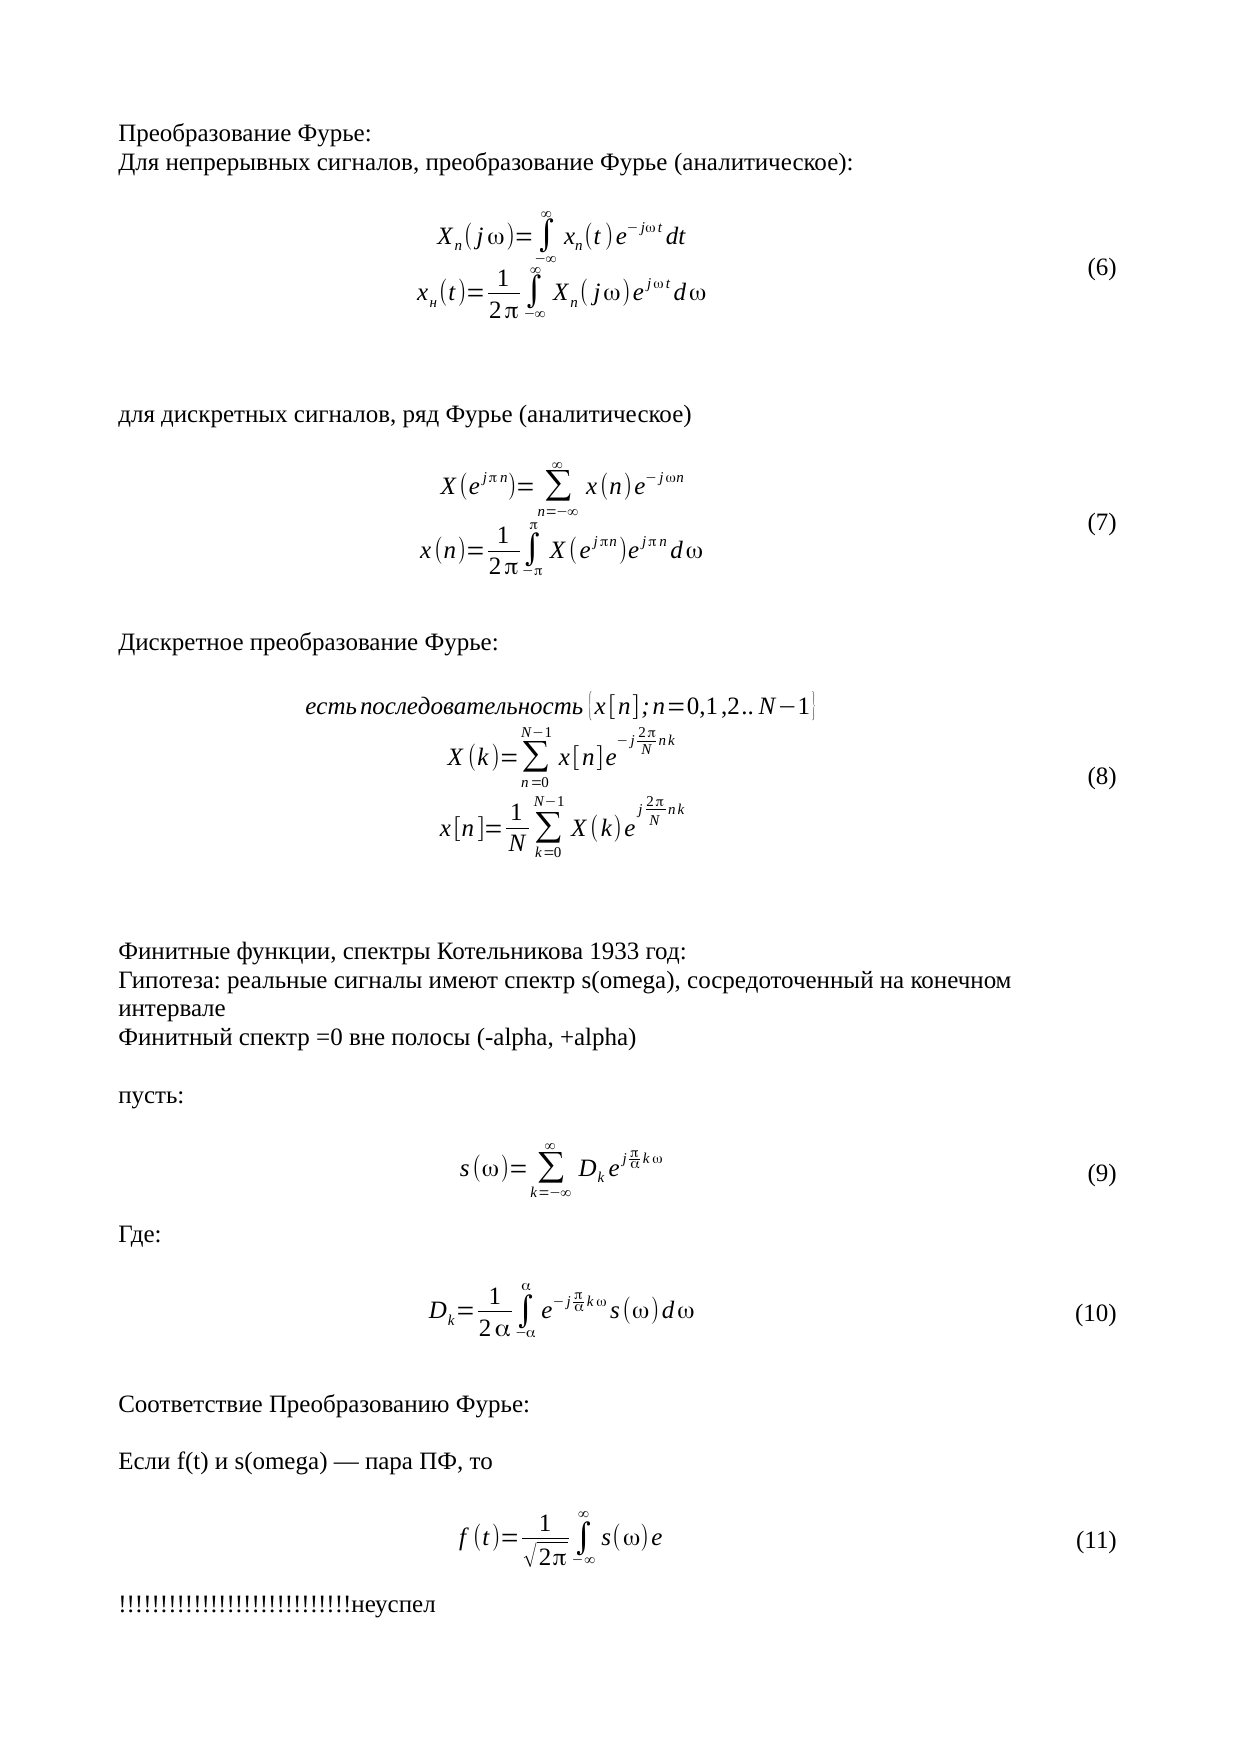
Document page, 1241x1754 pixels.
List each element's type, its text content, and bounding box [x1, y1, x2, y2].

table_header [118, 456, 1010, 598]
text Если f(t) и s(omega) — пара ПФ, то [118, 1446, 1122, 1475]
table_header [118, 204, 1010, 341]
text Финитные функции, спектры Котельникова 1933 год: [118, 936, 1122, 965]
text Дискретное преобразование Фурье: [118, 627, 1122, 656]
text Финитный спектр =0 вне полосы (-alpha, +alpha) [118, 1022, 1122, 1051]
table_header [118, 1504, 1010, 1589]
table_header [118, 685, 1010, 878]
text Преобразование Фурье: [118, 118, 1122, 147]
table_header (8) [1010, 685, 1122, 878]
table_header [118, 1277, 1010, 1360]
text Гипотеза: реальные сигналы имеют спектр s(omega), сосредоточенный на конечном интервале [118, 965, 1122, 1022]
table_header (7) [1010, 456, 1122, 598]
text пусть: [118, 1080, 1122, 1108]
table_header (10) [1010, 1277, 1122, 1360]
table_header (9) [1010, 1137, 1122, 1219]
text Где: [118, 1219, 1122, 1248]
table_header (11) [1010, 1504, 1122, 1589]
text Соответствие Преобразованию Фурье: [118, 1389, 1122, 1417]
table_header [118, 1137, 1010, 1219]
table_header (6) [1010, 204, 1122, 341]
text !!!!!!!!!!!!!!!!!!!!!!!!!!!!неуспел [118, 1589, 1122, 1617]
text Для непрерывных сигналов, преобразование Фурье (аналитическое): [118, 147, 1122, 176]
text для дискретных сигналов, ряд Фурье (аналитическое) [118, 399, 1122, 427]
